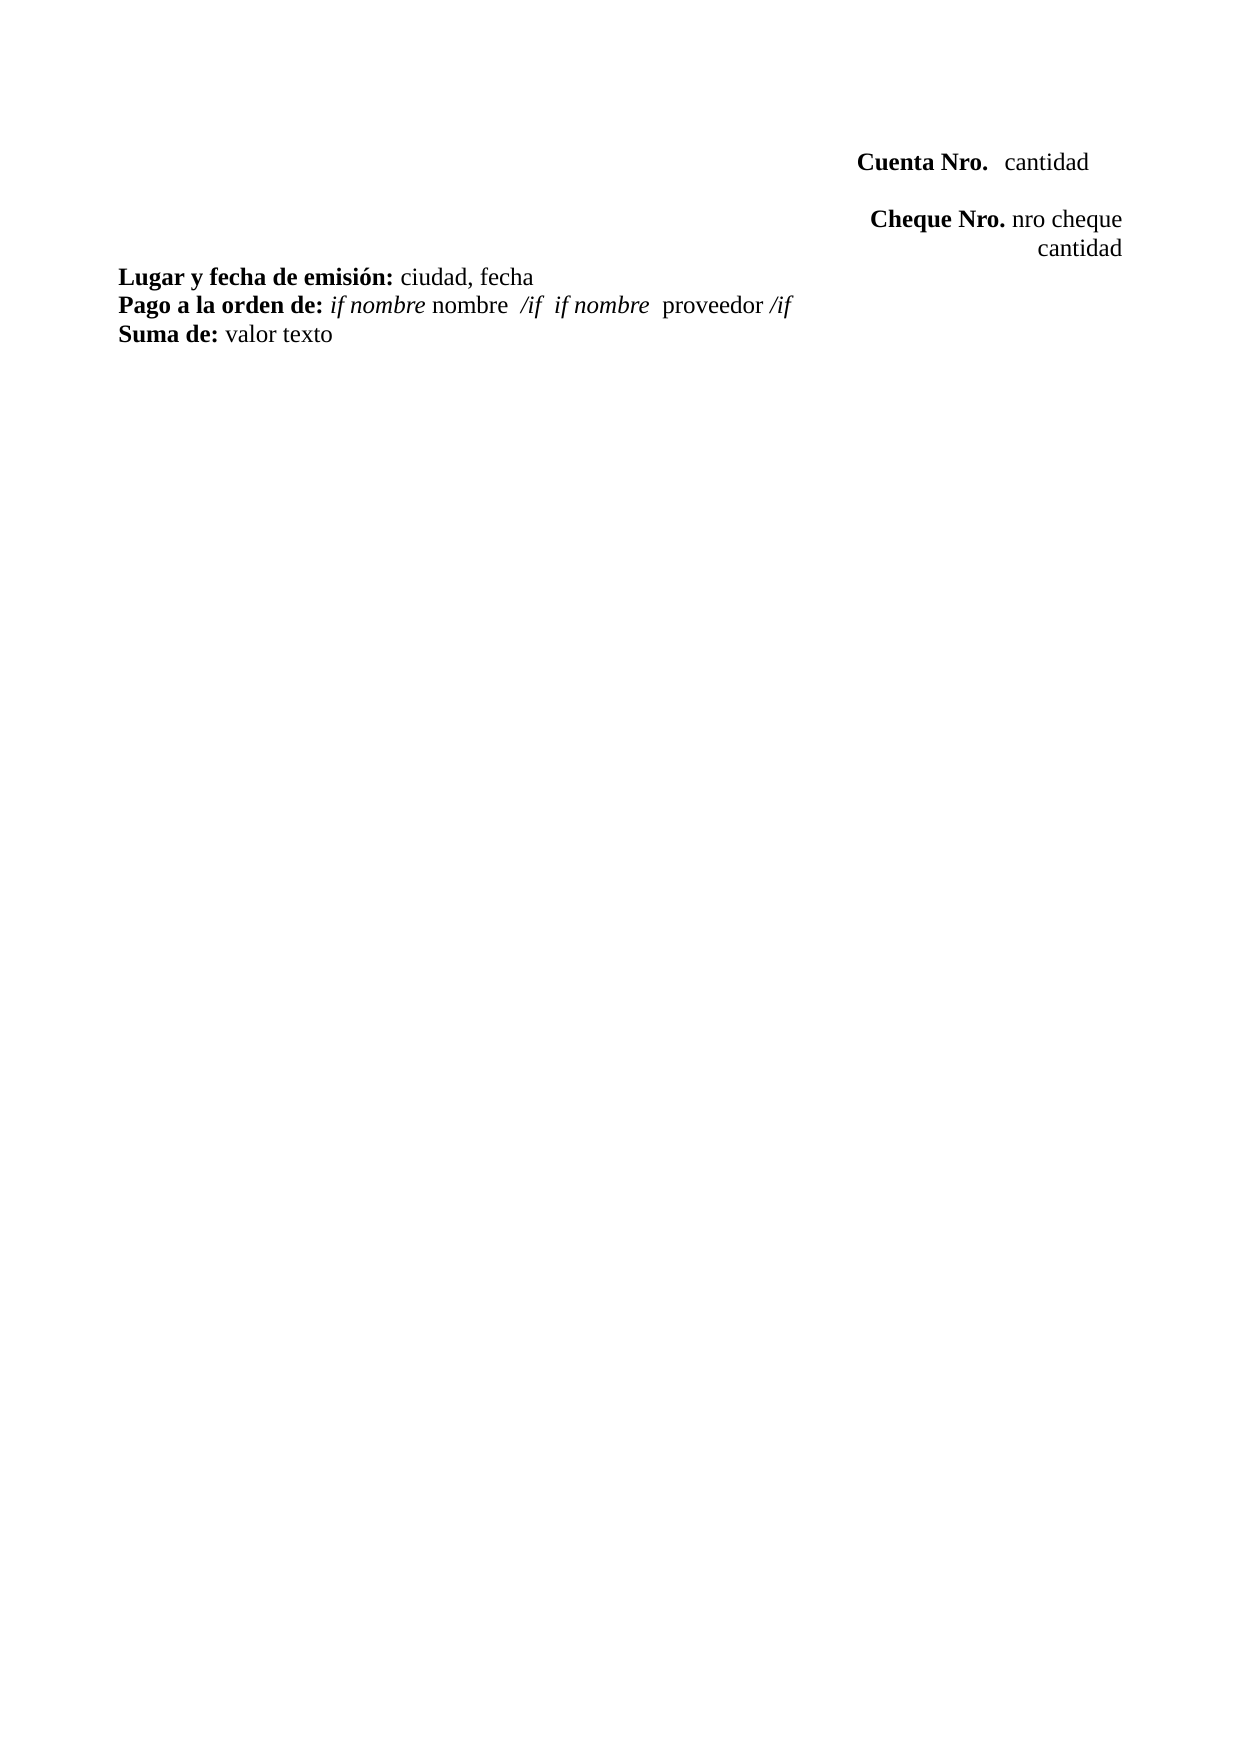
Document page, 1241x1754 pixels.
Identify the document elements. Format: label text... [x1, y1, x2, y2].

text cantidad [118, 233, 1122, 262]
text Suma de: valor texto [118, 319, 1122, 348]
text Cuenta Nro. cantidad [118, 147, 1122, 204]
text Cheque Nro. nro cheque [118, 204, 1122, 233]
text Pago a la orden de: if nombre nombre /if if nombre proveedor /if [118, 291, 1122, 319]
text Lugar y fecha de emisión: ciudad, fecha [118, 262, 1122, 291]
